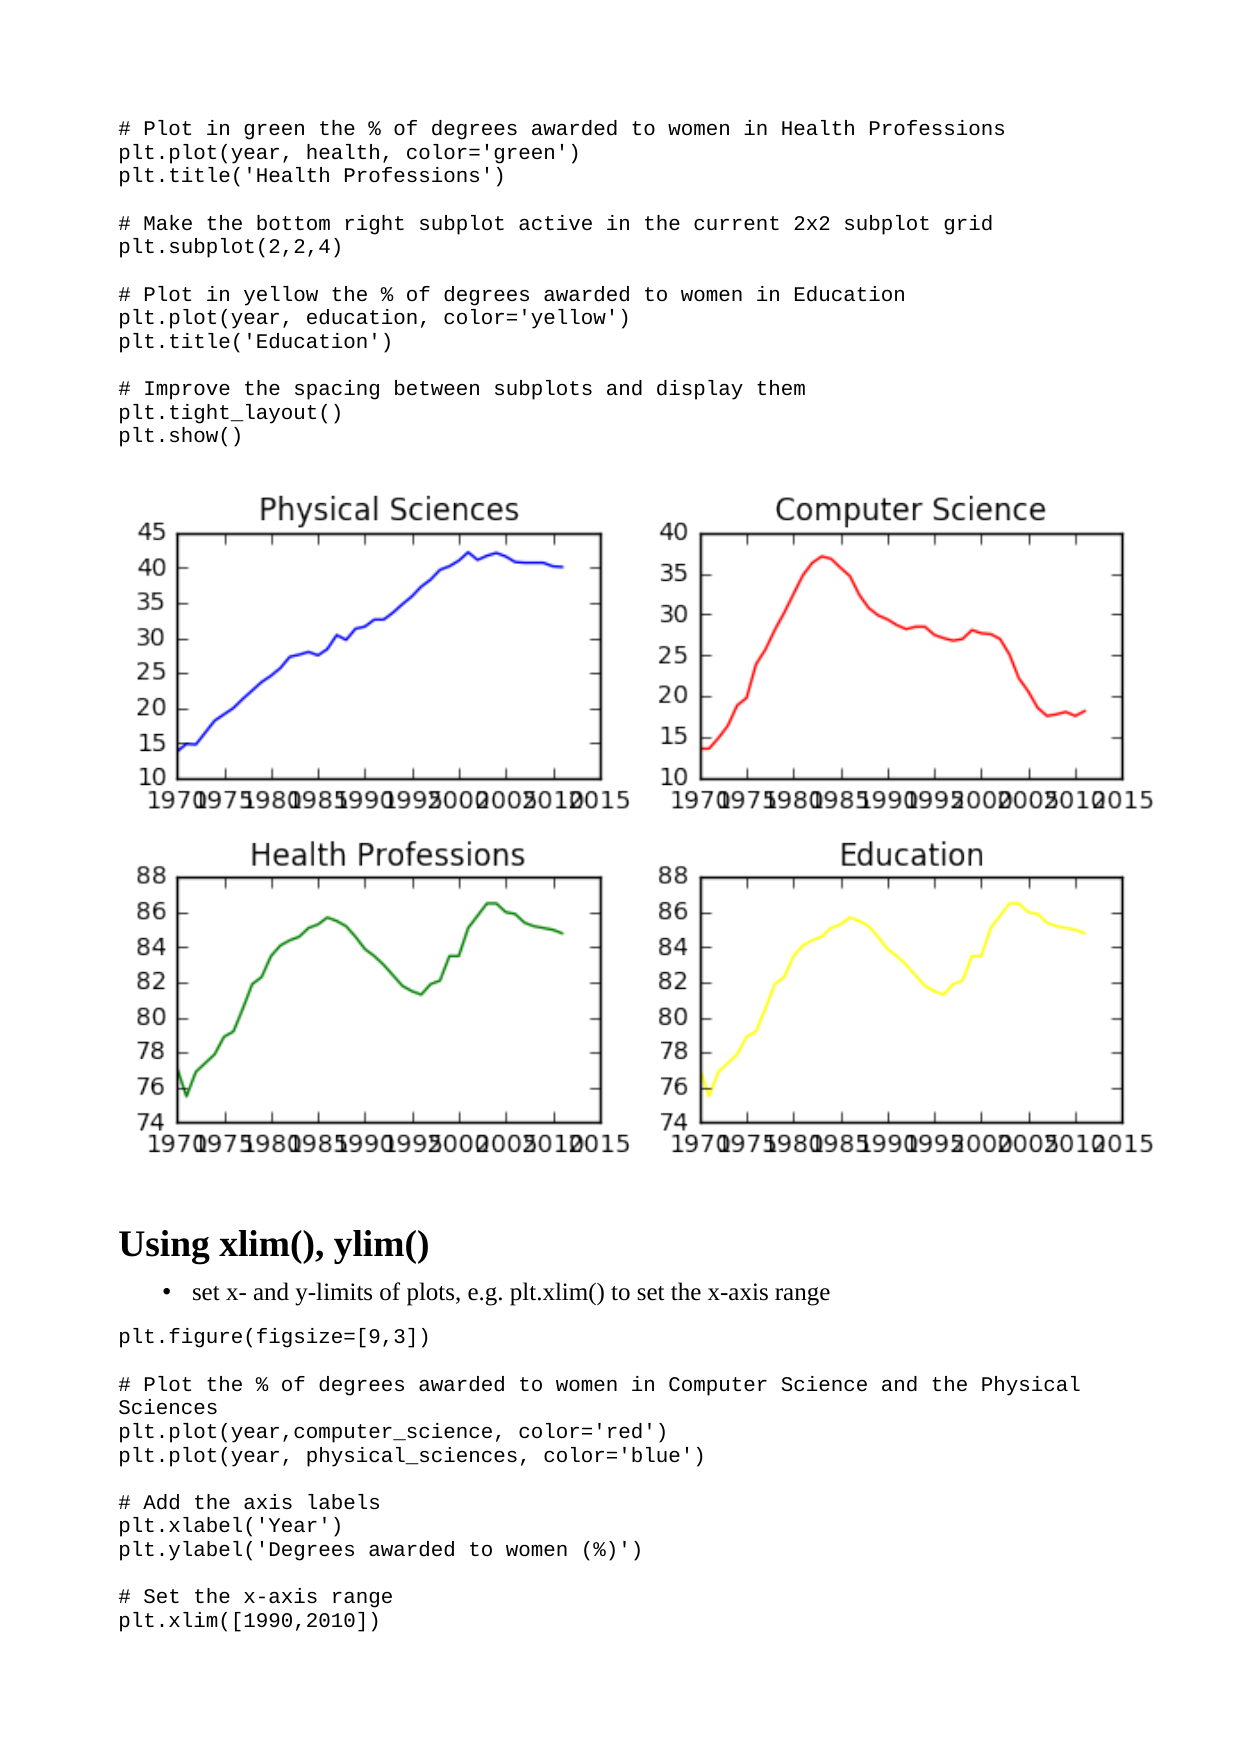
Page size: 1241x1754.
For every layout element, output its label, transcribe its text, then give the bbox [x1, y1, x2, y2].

picture [118, 478, 1172, 1176]
text plt.plot(year, education, color='yellow') [118, 307, 1122, 331]
text plt.tight_layout() [118, 402, 1122, 426]
text plt.xlabel('Year') [118, 1516, 1122, 1539]
text plt.show() [118, 426, 1122, 449]
text plt.plot(year, health, color='green') [118, 142, 1122, 165]
text # Make the bottom right subplot active in the current 2x2 subplot grid [118, 213, 1122, 236]
text plt.subplot(2,2,4) [118, 236, 1122, 260]
text # Plot in green the % of degrees awarded to women in Health Professions [118, 118, 1122, 142]
text plt.xlim([1990,2010]) [118, 1610, 1122, 1634]
subtitle Using xlim(), ylim() [118, 1222, 1122, 1265]
text plt.figure(figsize=[9,3]) [118, 1326, 1122, 1350]
text plt.title('Health Professions') [118, 165, 1122, 189]
text plt.plot(year, physical_sciences, color='blue') [118, 1444, 1122, 1468]
text # Improve the spacing between subplots and display them [118, 378, 1122, 402]
text # Set the x-axis range [118, 1586, 1122, 1610]
text # Add the axis labels [118, 1492, 1122, 1516]
text # Plot the % of degrees awarded to women in Computer Science and the Physical Sciences [118, 1374, 1122, 1421]
list set x- and y-limits of plots, e.g. plt.xlim() to set the x-axis range [162, 1277, 1122, 1306]
text plt.ylabel('Degrees awarded to women (%)') [118, 1539, 1122, 1563]
text plt.plot(year,computer_science, color='red') [118, 1421, 1122, 1444]
text # Plot in yellow the % of degrees awarded to women in Education [118, 284, 1122, 307]
text plt.title('Education') [118, 331, 1122, 354]
